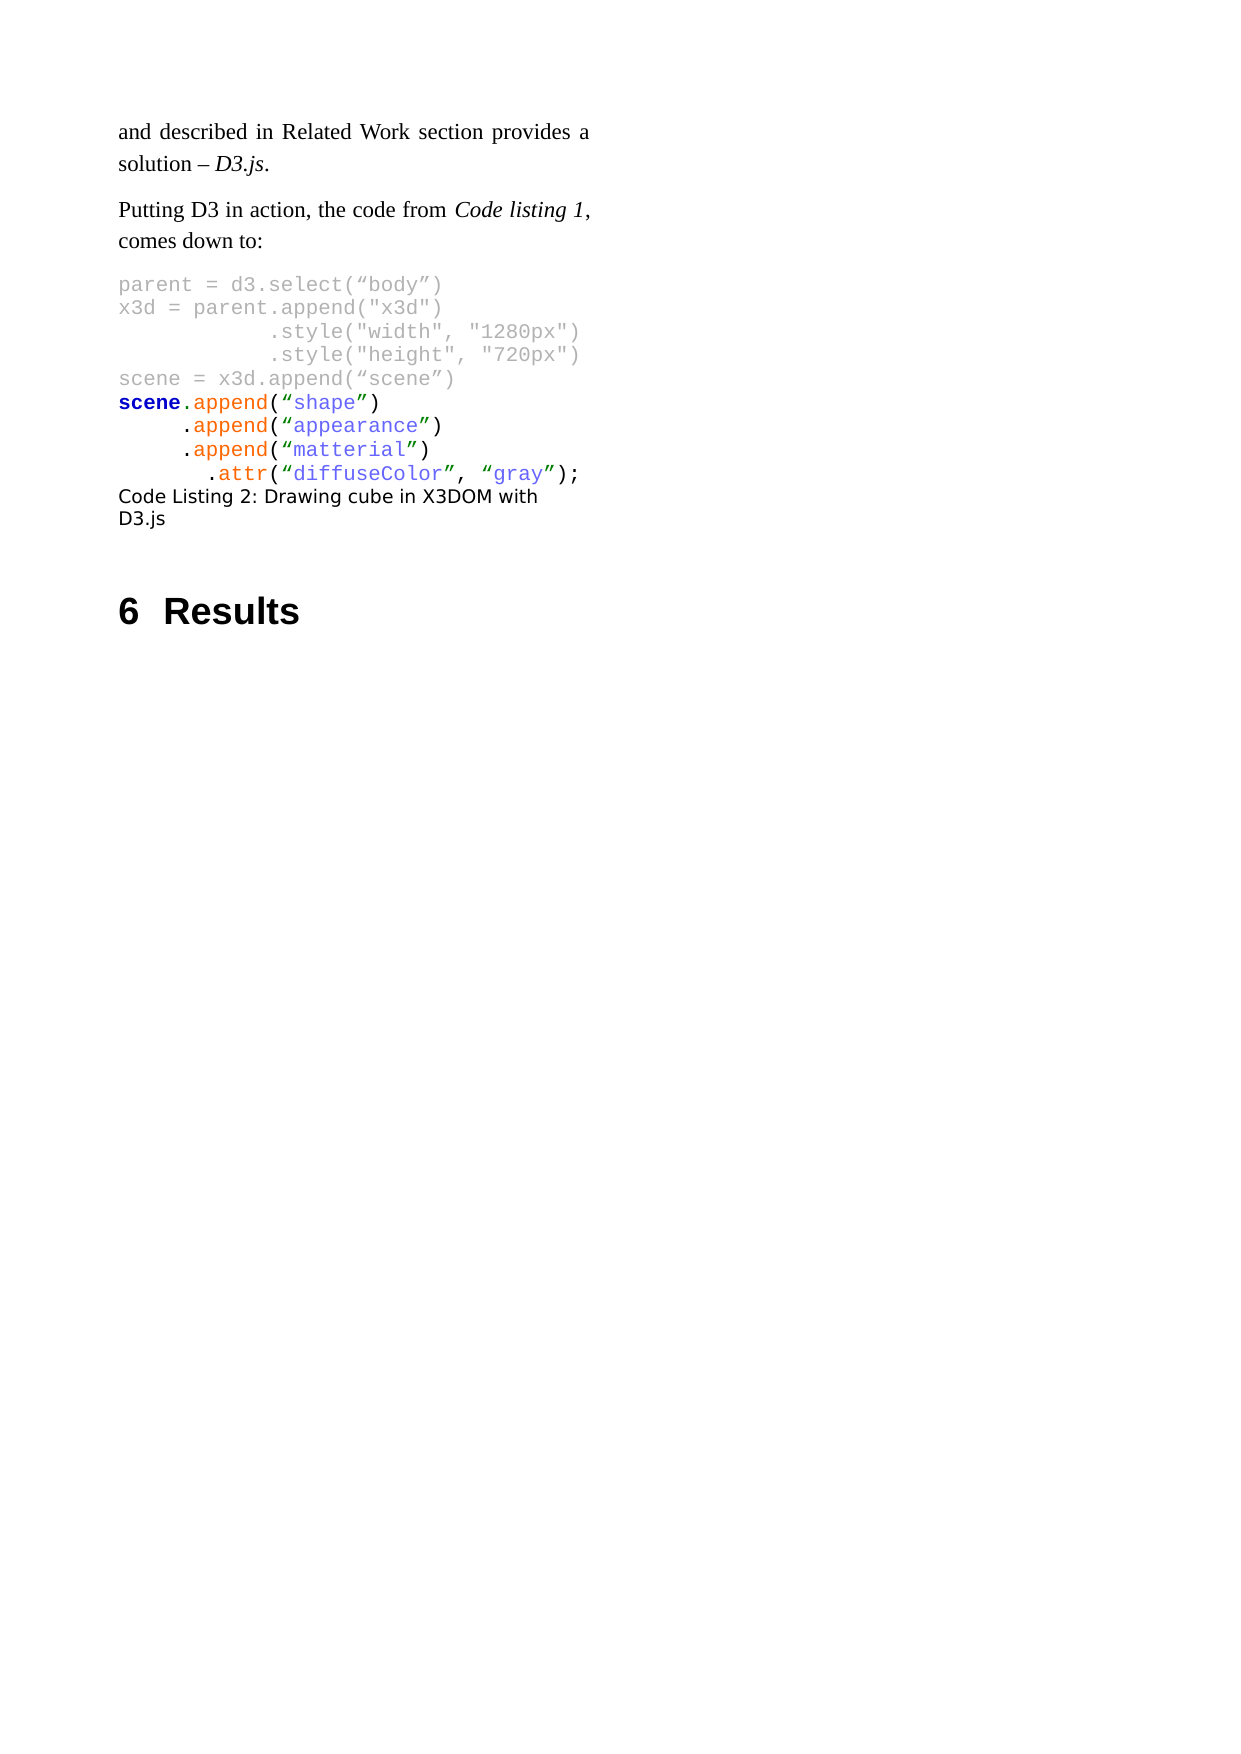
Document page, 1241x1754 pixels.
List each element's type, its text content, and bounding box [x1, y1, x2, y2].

text .style("width", "1280px") [118, 321, 590, 344]
text x3d = parent.append("x3d") [118, 297, 590, 321]
text .style("height", "720px") [118, 344, 590, 368]
text and described in Related Work section provides a solution – D3.js. [118, 118, 590, 176]
subtitle 6 Results [118, 589, 590, 633]
text scene.append(“shape”) [118, 392, 590, 415]
text Code Listing 2: Drawing cube in X3DOM with D3.js [118, 486, 590, 530]
text .attr(“diffuseColor”, “gray”); [118, 463, 590, 486]
text parent = d3.select(“body”) [118, 273, 590, 297]
text Putting D3 in action, the code from Code listing 1, comes down to: [118, 196, 590, 254]
text .append(“appearance”) [118, 415, 590, 439]
text .append(“matterial”) [118, 439, 590, 463]
text scene = x3d.append(“scene”) [118, 368, 590, 392]
